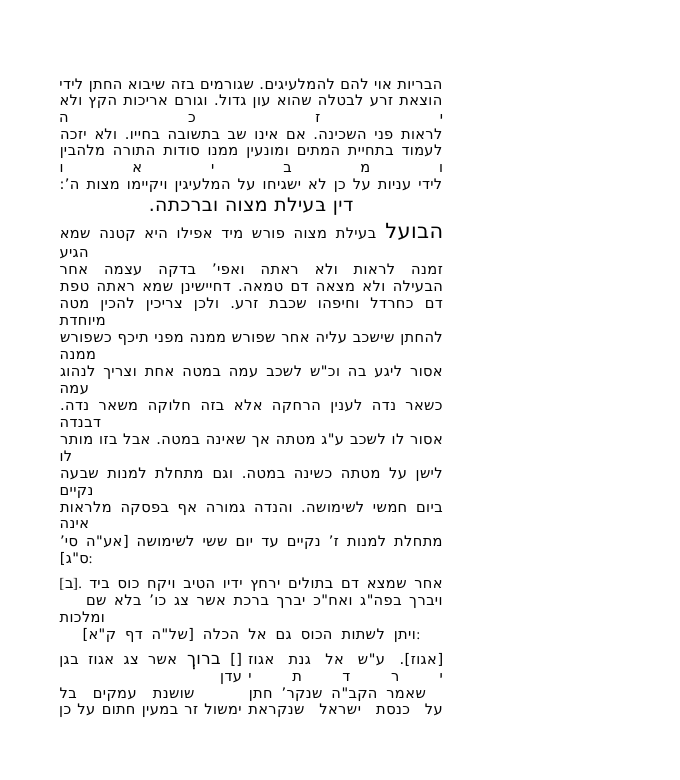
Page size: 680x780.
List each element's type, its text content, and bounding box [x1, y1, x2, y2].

text לידי עניות על כן לא ישגיחו על המלעיגין ויקיימו מצות ה’: [59, 176, 443, 192]
table_header [242, 651, 248, 718]
table_header [אגוז]. ע"ש אל גנת אגוז ירדתי שאמר הקב"ה שנקר’ חתן על כנסת ישראל שנקראת [248, 651, 443, 718]
text הוצאת זרע לבטלה שהוא עון גדול. וגורם אריכות הקץ ולא יזכה [59, 92, 443, 126]
text ביום חמשי לשימושה. והנדה גמורה אף בפסקה מלראות אינה [59, 498, 443, 532]
text הבעילה ולא מצאה דם טמאה. דחיישינן שמא ראתה טפת דם כחרדל וחיפהו שכבת זרע. ולכן צריכין להכין מטה מיוחדת [59, 278, 443, 329]
text [ב]. אחר שמצא דם בתולים ירחץ ידיו הטיב ויקח כוס ביד [59, 575, 443, 592]
text לעמוד בתחיית המתים ומונעין ממנו סודות התורה מלהבין ומביאו [59, 142, 443, 176]
text לראות פני השכינה. אם אינו שב בתשובה בחייו. ולא יזכה [59, 126, 443, 142]
text דין בּעילת מצוה וברכתה. [59, 197, 443, 215]
table_header [] ברוךְ אשר צג אגוז בגן עדן שושנת עמקים בל ימשול זר במעין חתום על כן [59, 651, 242, 718]
text מתחלת למנות ז’ נקיים עד יום ששי לשימושה [אע"ה סי’ ס"ג]: [59, 532, 443, 566]
text לישן על מטתה כשינה במטה. וגם מתחלת למנות שבעה נקיים [59, 464, 443, 498]
text זמנה לראות ולא ראתה ואפי’ בדקה עצמה אחר [59, 261, 443, 278]
text הבועל בעילת מצוה פורש מיד אפילו היא קטנה שמא הגיע [59, 219, 443, 261]
text להחתן שישכב עליה אחר שפורש ממנה מפני תיכף כשפורש ממנה [59, 329, 443, 363]
text אסור ליגע בה וכ"ש לשכב עמה במטה אחת וצריך לנהוג עמה [59, 363, 443, 397]
text ויברך בפה"ג ואח"כ יברך ברכת אשר צג כו’ בלא שם ומלכות [59, 592, 443, 626]
text אסור לו לשכב ע"ג מטתה אך שאינה במטה. אבל בזו מותר לו [59, 431, 443, 464]
text ויתן לשתות הכוס גם אל הכלה [של"ה דף ק"א]: [59, 626, 443, 643]
text הבריות אוי להם להמלעיגים. שגורמים בזה שיבוא החתן לידי [59, 76, 443, 92]
text כשאר נדה לענין הרחקה אלא בזה חלוקה משאר נדה. דבנדה [59, 397, 443, 431]
